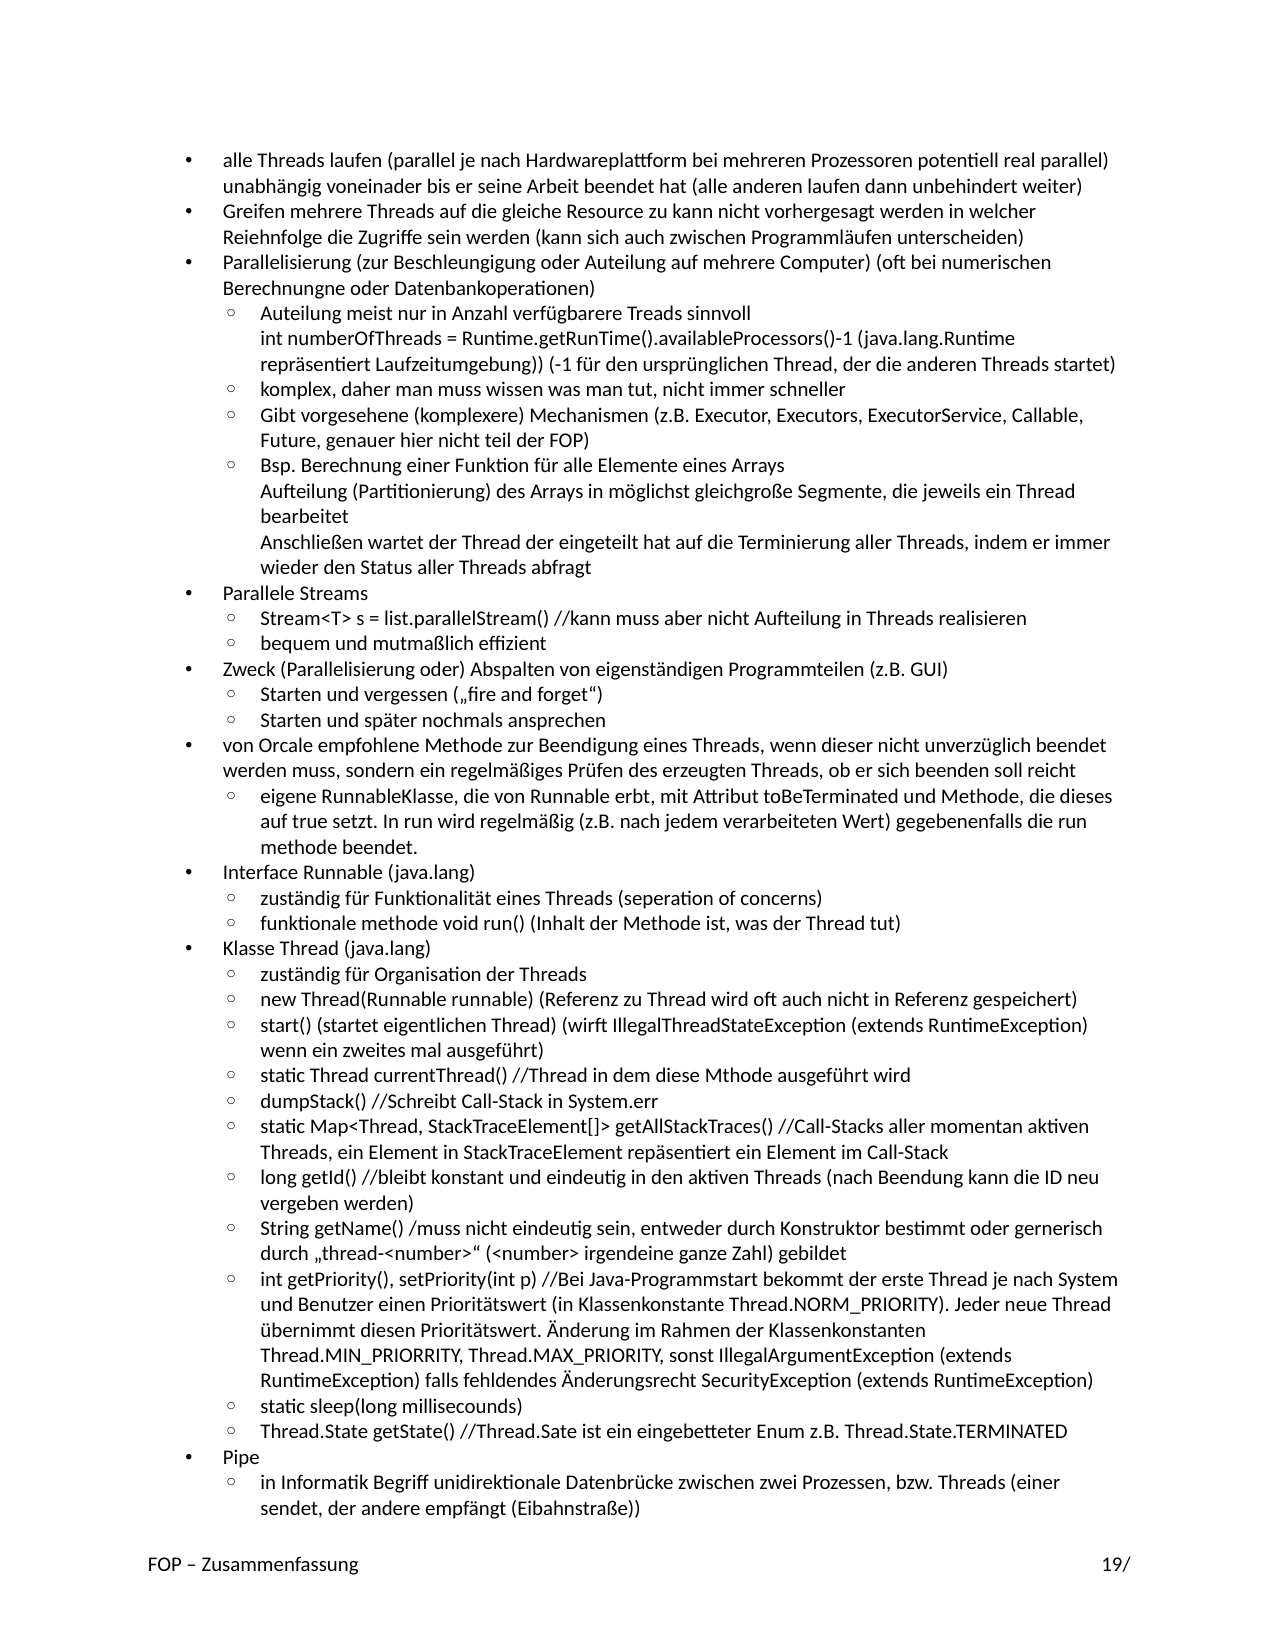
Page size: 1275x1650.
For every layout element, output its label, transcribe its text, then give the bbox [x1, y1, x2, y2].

list static Map<Thread, StackTraceElement[]> getAllStackTraces() //Call-Stacks aller momentan aktiven Threads, ein Element in StackTraceElement repäsentiert ein Element im Call-Stack [223, 1113, 1127, 1164]
list eigene RunnableKlasse, die von Runnable erbt, mit Attribut toBeTerminated und Methode, die dieses auf true setzt. In run wird regelmäßig (z.B. nach jedem verarbeiteten Wert) gegebenenfalls die run methode beendet. [223, 783, 1127, 859]
list Starten und vergessen („fire and forget“) [223, 681, 1127, 707]
list static sleep(long millisecounds) [223, 1393, 1127, 1418]
list bequem und mutmaßlich effizient [223, 631, 1127, 656]
list Gibt vorgesehene (komplexere) Mechanismen (z.B. Executor, Executors, ExecutorService, Callable, Future, genauer hier nicht teil der FOP) [223, 402, 1127, 453]
list int getPriority(), setPriority(int p) //Bei Java-Programmstart bekommt der erste Thread je nach System und Benutzer einen Prioritätswert (in Klassenkonstante Thread.NORM_PRIORITY). Jeder neue Thread übernimmt diesen Prioritätswert. Änderung im Rahmen der Klassenkonstanten Thread.MIN_PRIORRITY, Thread.MAX_PRIORITY, sonst IllegalArgumentException (extends RuntimeException) falls fehldendes Änderungsrecht SecurityException (extends RuntimeException) [223, 1266, 1127, 1393]
list alle Threads laufen (parallel je nach Hardwareplattform bei mehreren Prozessoren potentiell real parallel) unabhängig voneinader bis er seine Arbeit beendet hat (alle anderen laufen dann unbehindert weiter) [185, 148, 1127, 198]
list Interface Runnable (java.lang) [185, 859, 1127, 885]
list dumpStack() //Schreibt Call-Stack in System.err [223, 1088, 1127, 1113]
list komplex, daher man muss wissen was man tut, nicht immer schneller [223, 376, 1127, 402]
list start() (startet eigentlichen Thread) (wirft IllegalThreadStateException (extends RuntimeException) wenn ein zweites mal ausgeführt) [223, 1012, 1127, 1063]
list Parallele Streams [185, 580, 1127, 605]
list Auteilung meist nur in Anzahl verfügbarere Treads sinnvoll int numberOfThreads = Runtime.getRunTime().availableProcessors()-1 (java.lang.Runtime repräsentiert Laufzeitumgebung)) (-1 für den ursprünglichen Thread, der die anderen Threads startet) [223, 300, 1127, 376]
list static Thread currentThread() //Thread in dem diese Mthode ausgeführt wird [223, 1063, 1127, 1088]
list String getName() /muss nicht eindeutig sein, entweder durch Konstruktor bestimmt oder gernerisch durch „thread-<number>“ (<number> irgendeine ganze Zahl) gebildet [223, 1215, 1127, 1266]
list Pipe [185, 1444, 1127, 1469]
list Starten und später nochmals ansprechen [223, 707, 1127, 732]
list in Informatik Begriff unidirektionale Datenbrücke zwischen zwei Prozessen, bzw. Threads (einer sendet, der andere empfängt (Eibahnstraße)) [223, 1469, 1127, 1520]
list long getId() //bleibt konstant und eindeutig in den aktiven Threads (nach Beendung kann die ID neu vergeben werden) [223, 1164, 1127, 1215]
list zuständig für Organisation der Threads [223, 961, 1127, 986]
list Thread.State getState() //Thread.Sate ist ein eingebetteter Enum z.B. Thread.State.TERMINATED [223, 1418, 1127, 1444]
list Greifen mehrere Threads auf die gleiche Resource zu kann nicht vorhergesagt werden in welcher Reiehnfolge die Zugriffe sein werden (kann sich auch zwischen Programmläufen unterscheiden) [185, 198, 1127, 249]
list new Thread(Runnable runnable) (Referenz zu Thread wird oft auch nicht in Referenz gespeichert) [223, 986, 1127, 1012]
list zuständig für Funktionalität eines Threads (seperation of concerns) [223, 885, 1127, 910]
list funktionale methode void run() (Inhalt der Methode ist, was der Thread tut) [223, 910, 1127, 936]
list Stream<T> s = list.parallelStream() //kann muss aber nicht Aufteilung in Threads realisieren [223, 605, 1127, 631]
list Parallelisierung (zur Beschleungigung oder Auteilung auf mehrere Computer) (oft bei numerischen Berechnungne oder Datenbankoperationen) [185, 249, 1127, 300]
list Bsp. Berechnung einer Funktion für alle Elemente eines Arrays Aufteilung (Partitionierung) des Arrays in möglichst gleichgroße Segmente, die jeweils ein Thread bearbeitet Anschließen wartet der Thread der eingeteilt hat auf die Terminierung aller Threads, indem er immer wieder den Status aller Threads abfragt [223, 453, 1127, 580]
list Zweck (Parallelisierung oder) Abspalten von eigenständigen Programmteilen (z.B. GUI) [185, 656, 1127, 681]
list von Orcale empfohlene Methode zur Beendigung eines Threads, wenn dieser nicht unverzüglich beendet werden muss, sondern ein regelmäßiges Prüfen des erzeugten Threads, ob er sich beenden soll reicht [185, 732, 1127, 783]
list Klasse Thread (java.lang) [185, 936, 1127, 961]
